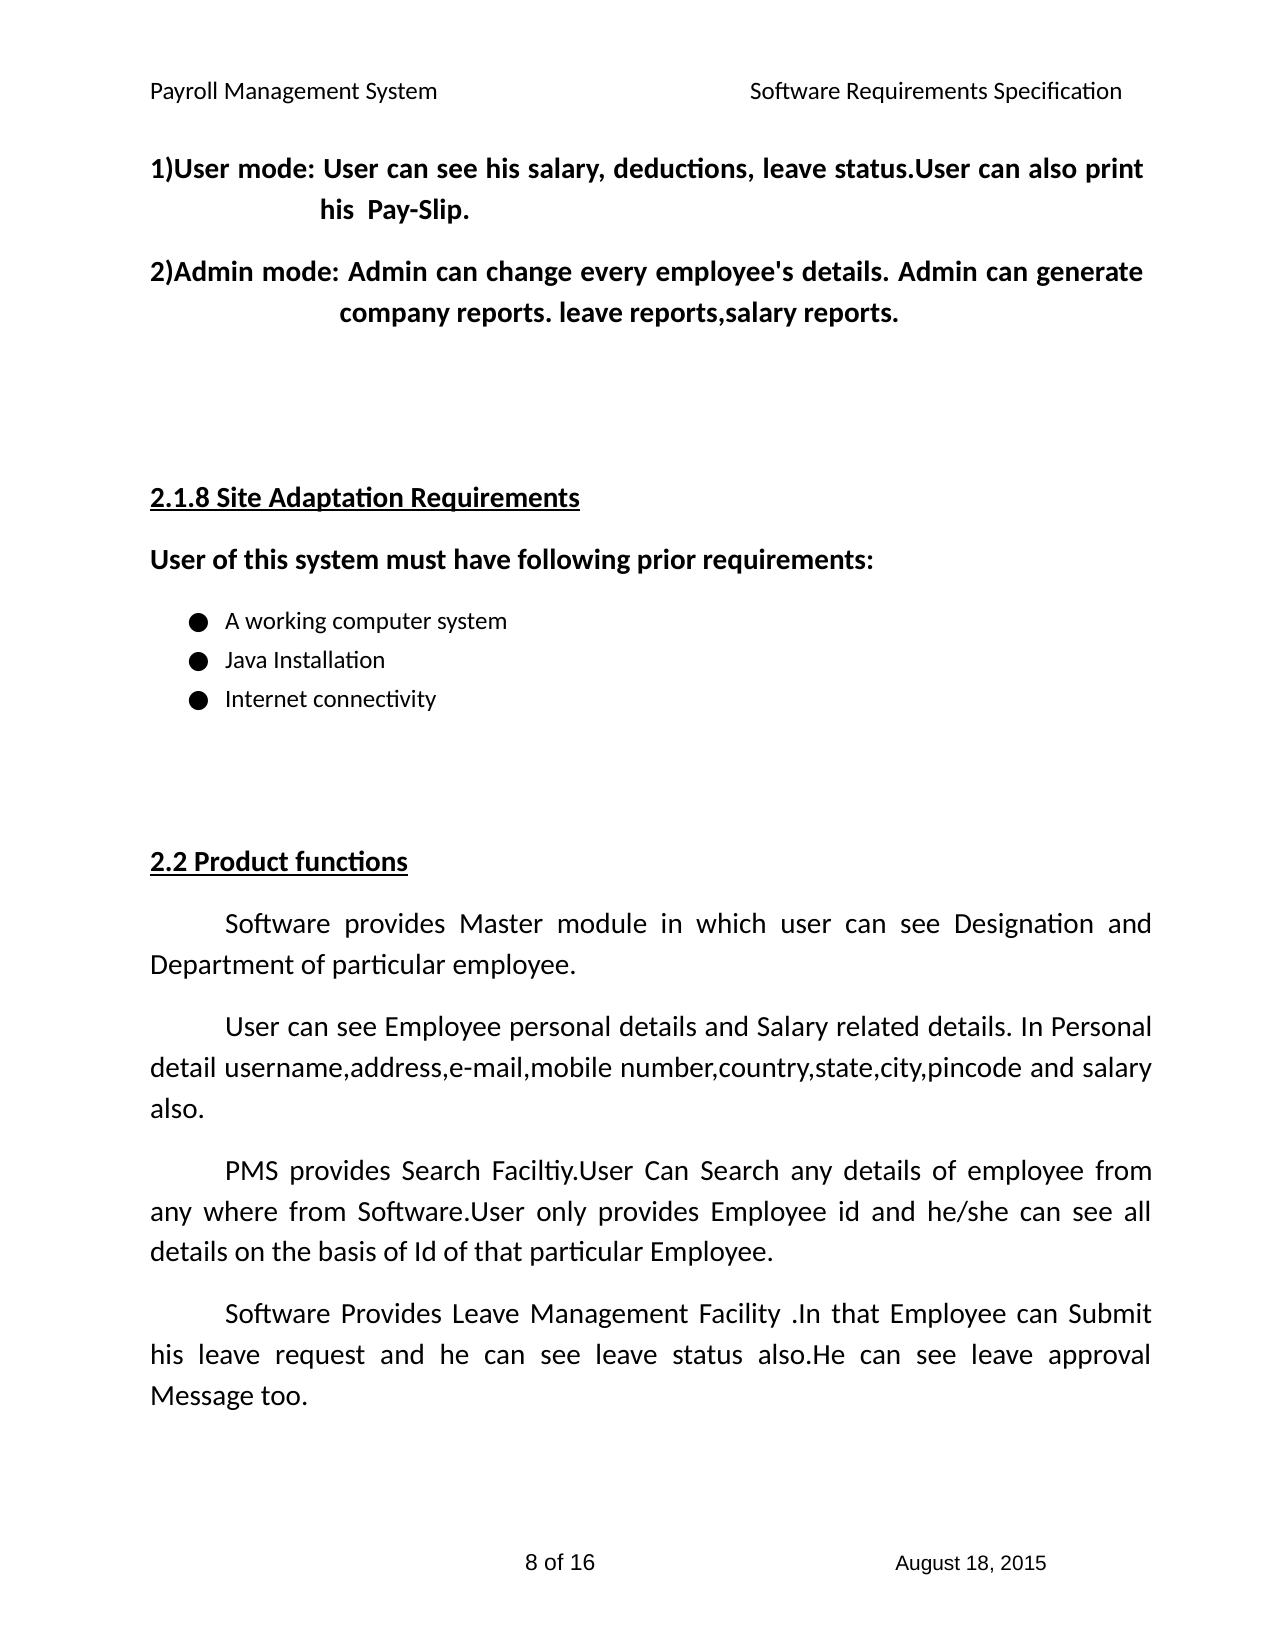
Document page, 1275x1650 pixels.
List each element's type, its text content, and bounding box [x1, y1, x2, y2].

list A working computer system [187, 602, 1153, 637]
text Software Provides Leave Management Facility .In that Employee can Submit his leave request and he can see leave status also.He can see leave approval Message too. [150, 1295, 1153, 1413]
list Internet connectivity [187, 681, 1153, 715]
text 1)User mode: User can see his salary, deductions, leave status.User can also print his Pay-Slip. [150, 150, 1153, 227]
text User can see Employee personal details and Salary related details. In Personal detail username,address,e-mail,mobile number,country,state,city,pincode and salary also. [150, 1008, 1153, 1126]
text User of this system must have following prior requirements: [150, 541, 1153, 576]
text 2.2 Product functions [150, 843, 1153, 879]
text 2.1.8 Site Adaptation Requirements [150, 479, 1153, 514]
text Software provides Master module in which user can see Designation and Department of particular employee. [150, 905, 1153, 982]
text PMS provides Search Faciltiy.User Can Search any details of employee from any where from Software.User only provides Employee id and he/she can see all details on the basis of Id of that particular Employee. [150, 1152, 1153, 1269]
text 2)Admin mode: Admin can change every employee's details. Admin can generate company reports. leave reports,salary reports. [150, 253, 1153, 329]
list Java Installation [187, 642, 1153, 676]
